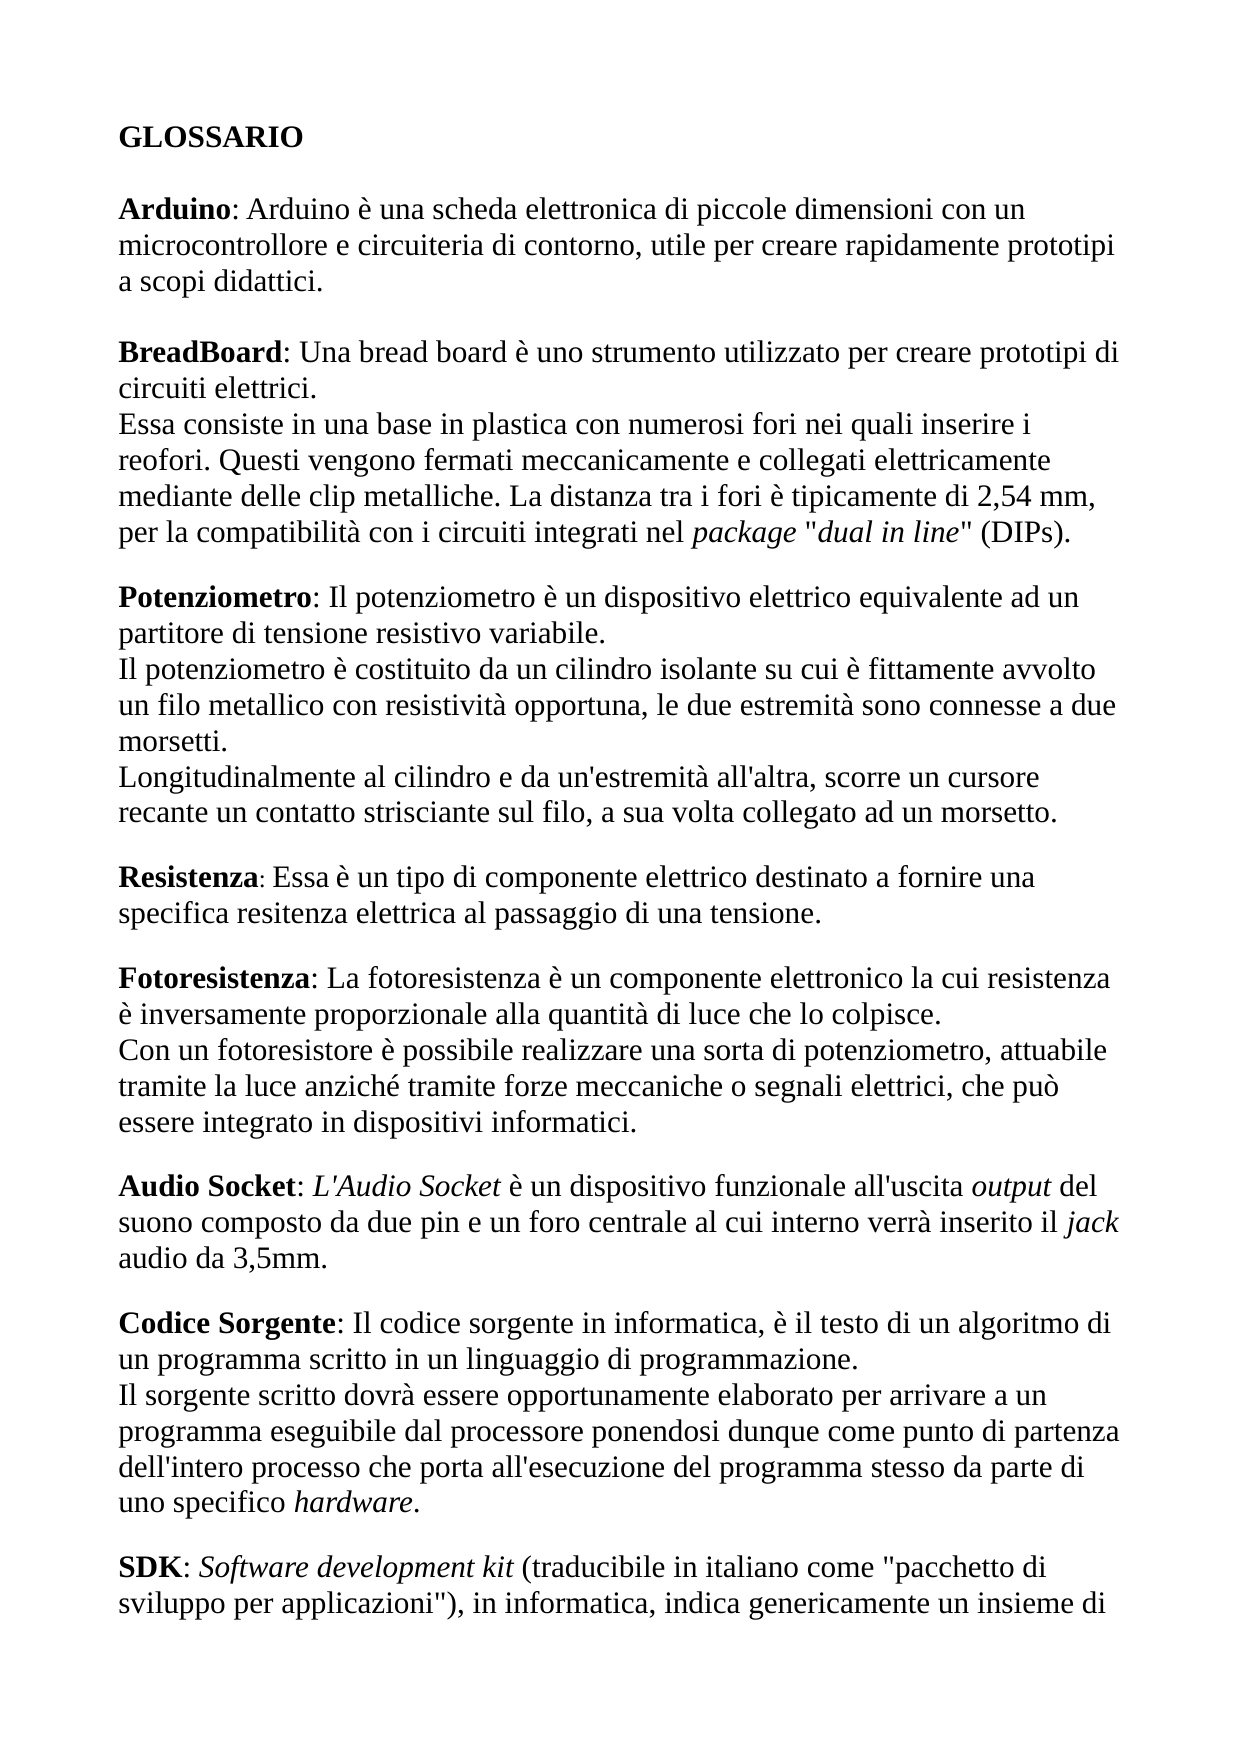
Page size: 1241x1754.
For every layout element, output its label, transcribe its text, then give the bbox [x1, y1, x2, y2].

text Il sorgente scritto dovrà essere opportunamente elaborato per arrivare a un programma eseguibile dal processore ponendosi dunque come punto di partenza dell'intero processo che porta all'esecuzione del programma stesso da parte di uno specifico hardware. [118, 1376, 1122, 1520]
text GLOSSARIO [118, 118, 1122, 154]
text BreadBoard: Una bread board è uno strumento utilizzato per creare prototipi di circuiti elettrici. Essa consiste in una base in plastica con numerosi fori nei quali inserire i reofori. Questi vengono fermati meccanicamente e collegati elettricamente mediante delle clip metalliche. La distanza tra i fori è tipicamente di 2,54 mm, per la compatibilità con i circuiti integrati nel package "dual in line" (DIPs). [118, 334, 1122, 549]
text Audio Socket: L'Audio Socket è un dispositivo funzionale all'uscita output del suono composto da due pin e un foro centrale al cui interno verrà inserito il jack audio da 3,5mm. [118, 1167, 1122, 1275]
text Potenziometro: Il potenziometro è un dispositivo elettrico equivalente ad un partitore di tensione resistivo variabile. Il potenziometro è costituito da un cilindro isolante su cui è fittamente avvolto un filo metallico con resistività opportuna, le due estremità sono connesse a due morsetti. Longitudinalmente al cilindro e da un'estremità all'altra, scorre un cursore recante un contatto strisciante sul filo, a sua volta collegato ad un morsetto. [118, 578, 1122, 830]
text Resistenza: Essa è un tipo di componente elettrico destinato a fornire una specifica resitenza elettrica al passaggio di una tensione. [118, 858, 1122, 930]
text SDK: Software development kit (traducibile in italiano come "pacchetto di sviluppo per applicazioni"), in informatica, indica genericamente un insieme di [118, 1548, 1122, 1620]
text Codice Sorgente: Il codice sorgente in informatica, è il testo di un algoritmo di un programma scritto in un linguaggio di programmazione. [118, 1304, 1122, 1376]
text Arduino: Arduino è una scheda elettronica di piccole dimensioni con un microcontrollore e circuiteria di contorno, utile per creare rapidamente prototipi a scopi didattici. [118, 190, 1122, 298]
text Fotoresistenza: La fotoresistenza è un componente elettronico la cui resistenza è inversamente proporzionale alla quantità di luce che lo colpisce. Con un fotoresistore è possibile realizzare una sorta di potenziometro, attuabile tramite la luce anziché tramite forze meccaniche o segnali elettrici, che può essere integrato in dispositivi informatici. [118, 959, 1122, 1139]
